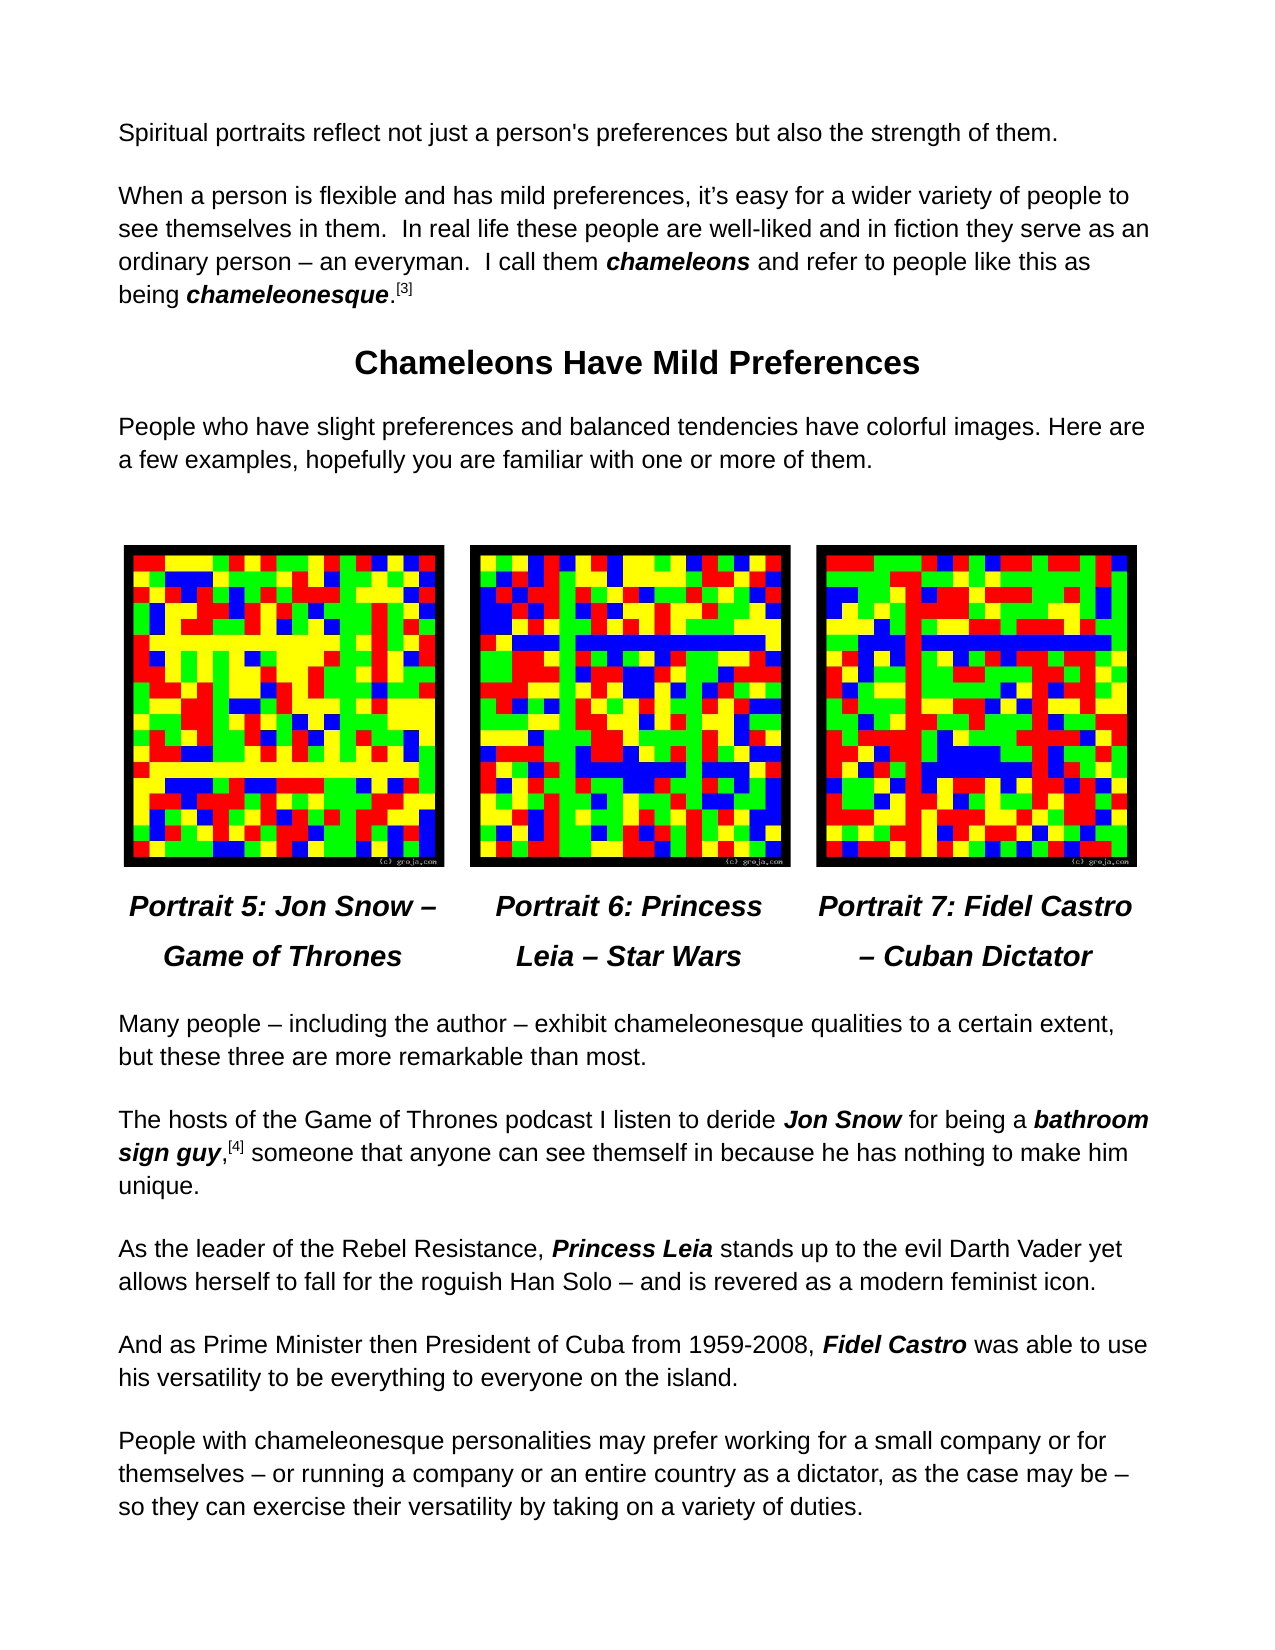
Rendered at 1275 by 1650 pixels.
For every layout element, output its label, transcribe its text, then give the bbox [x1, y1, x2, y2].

subtitle Chameleons Have Mild Preferences [118, 343, 1157, 382]
text As the leader of the Rebel Resistance, Princess Leia stands up to the evil Darth Vader yet allows herself to fall for the roguish Han Solo – and is revered as a modern feminist icon. [118, 1234, 1157, 1296]
text When a person is flexible and has mild preferences, it’s easy for a wider variety of people to see themselves in them. In real life these people are well-liked and in fiction they serve as an ordinary person – an everyman. I call them chameleons and refer to people like this as being chameleonesque.[3] [118, 181, 1157, 309]
text People who have slight preferences and balanced tendencies have colorful images. Here are a few examples, hopefully you are familiar with one or more of them. [118, 412, 1157, 474]
picture [816, 545, 1137, 867]
table_header [118, 478, 464, 979]
table_header [811, 478, 1159, 979]
picture [470, 545, 791, 867]
text The hosts of the Game of Thrones podcast I listen to deride Jon Snow for being a bathroom sign guy,[4] someone that anyone can see themself in because he has nothing to make him unique. [118, 1105, 1157, 1199]
text Many people – including the author – exhibit chameleonesque qualities to a certain extent, but these three are more remarkable than most. [118, 1009, 1157, 1071]
table_header [464, 478, 811, 979]
text And as Prime Minister then President of Cuba from 1959-2008, Fidel Castro was able to use his versatility to be everything to everyone on the island. [118, 1330, 1157, 1392]
picture [123, 545, 445, 867]
text Spiritual portraits reflect not just a person's preferences but also the strength of them. [118, 118, 1157, 147]
text People with chameleonesque personalities may prefer working for a small company or for themselves – or running a company or an entire country as a dictator, as the case may be – so they can exercise their versatility by taking on a variety of duties. [118, 1426, 1157, 1521]
